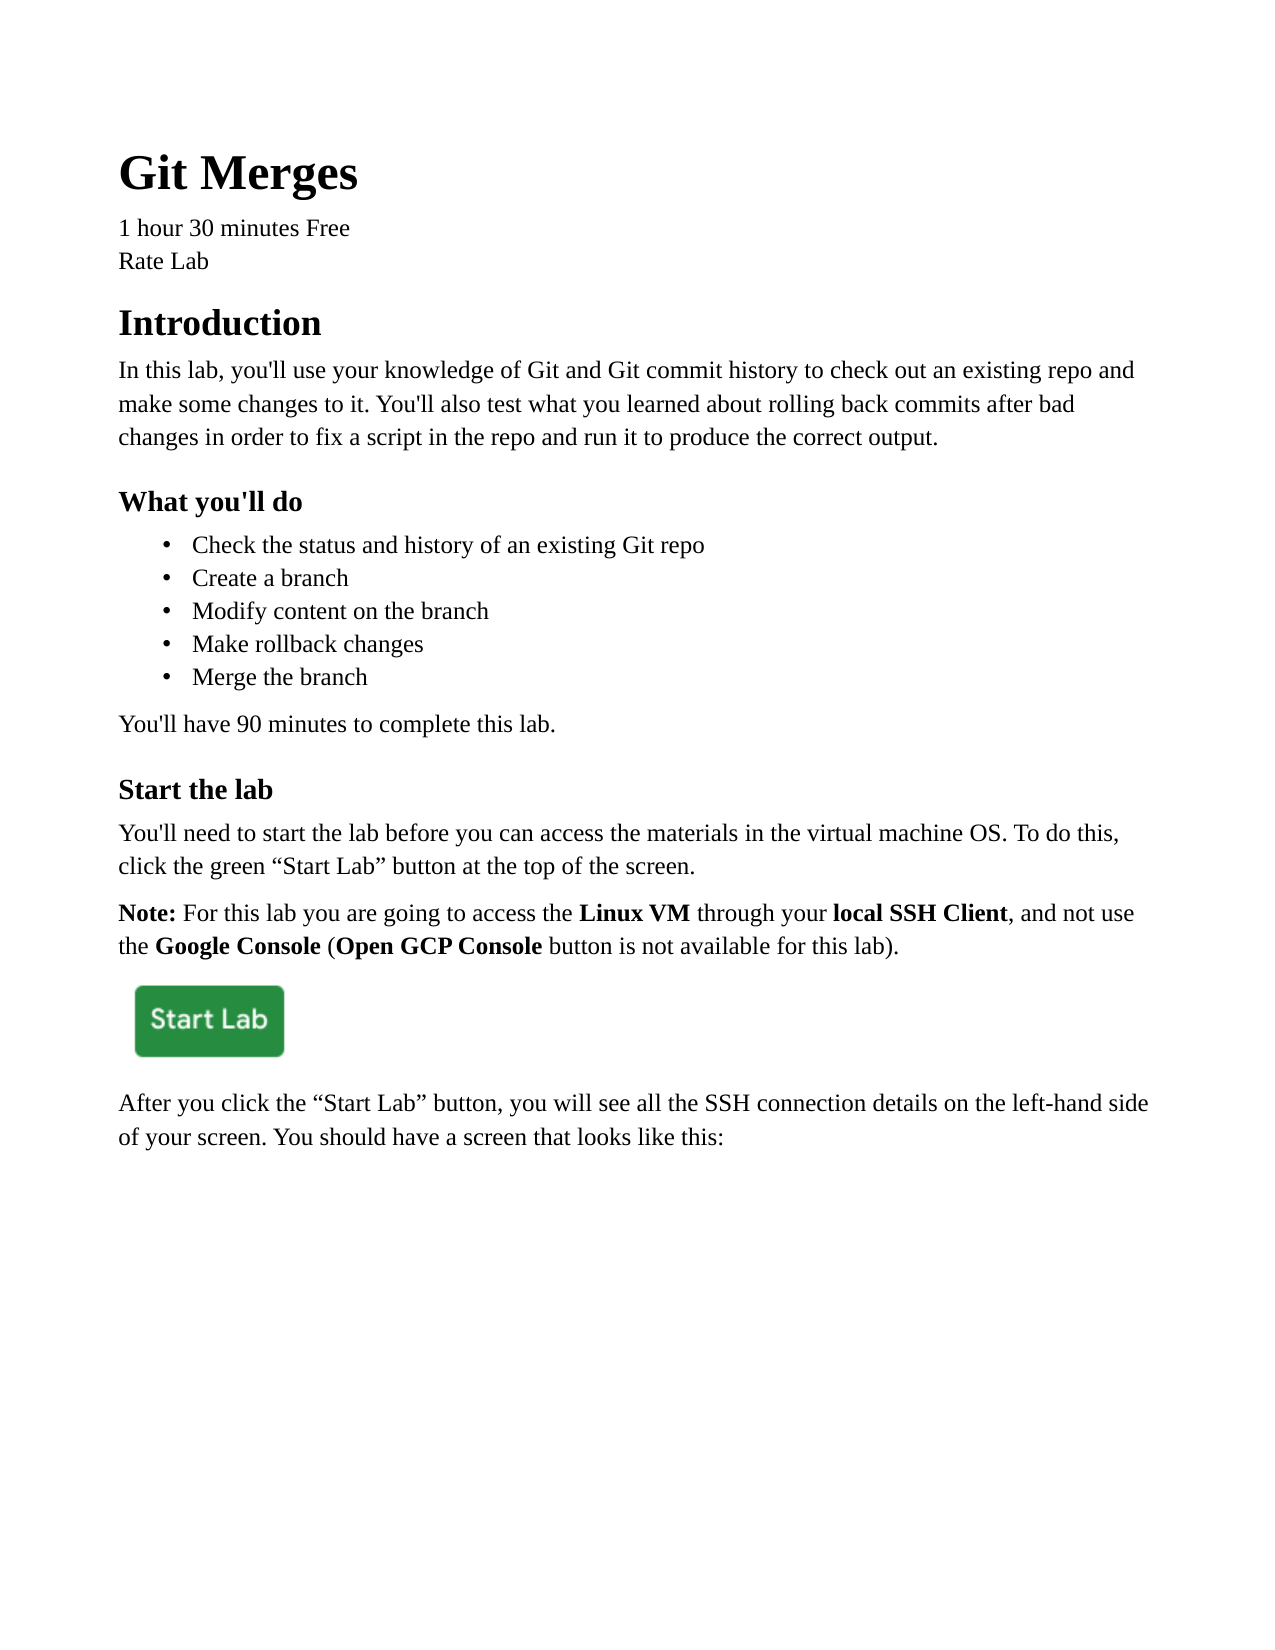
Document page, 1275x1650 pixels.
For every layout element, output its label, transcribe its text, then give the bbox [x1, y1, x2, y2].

text Rate Lab [118, 246, 1157, 275]
text Note: For this lab you are going to access the Linux VM through your local SSH Client, and not use the Google Console (Open GCP Console button is not available for this lab). [118, 898, 1157, 960]
list Merge the branch [162, 662, 1157, 691]
picture [118, 979, 297, 1070]
subtitle Start the lab [118, 772, 1157, 805]
text After you click the “Start Lab” button, you will see all the SSH connection details on the left-hand side of your screen. You should have a screen that looks like this: [118, 1088, 1157, 1150]
text 1 hour 30 minutes Free [118, 213, 1157, 242]
subtitle Git Merges [118, 143, 1157, 201]
text You'll need to start the lab before you can access the materials in the virtual machine OS. To do this, click the green “Start Lab” button at the top of the screen. [118, 818, 1157, 879]
subtitle What you'll do [118, 484, 1157, 517]
text In this lab, you'll use your knowledge of Git and Git commit history to check out an existing repo and make some changes to it. You'll also test what you learned about rolling back commits after bad changes in order to fix a script in the repo and run it to produce the correct output. [118, 356, 1157, 450]
list Make rollback changes [162, 629, 1157, 658]
list Modify content on the branch [162, 596, 1157, 625]
list Check the status and history of an existing Git repo [162, 530, 1157, 559]
text You'll have 90 minutes to complete this lab. [118, 709, 1157, 738]
subtitle Introduction [118, 300, 1157, 343]
list Create a branch [162, 563, 1157, 592]
